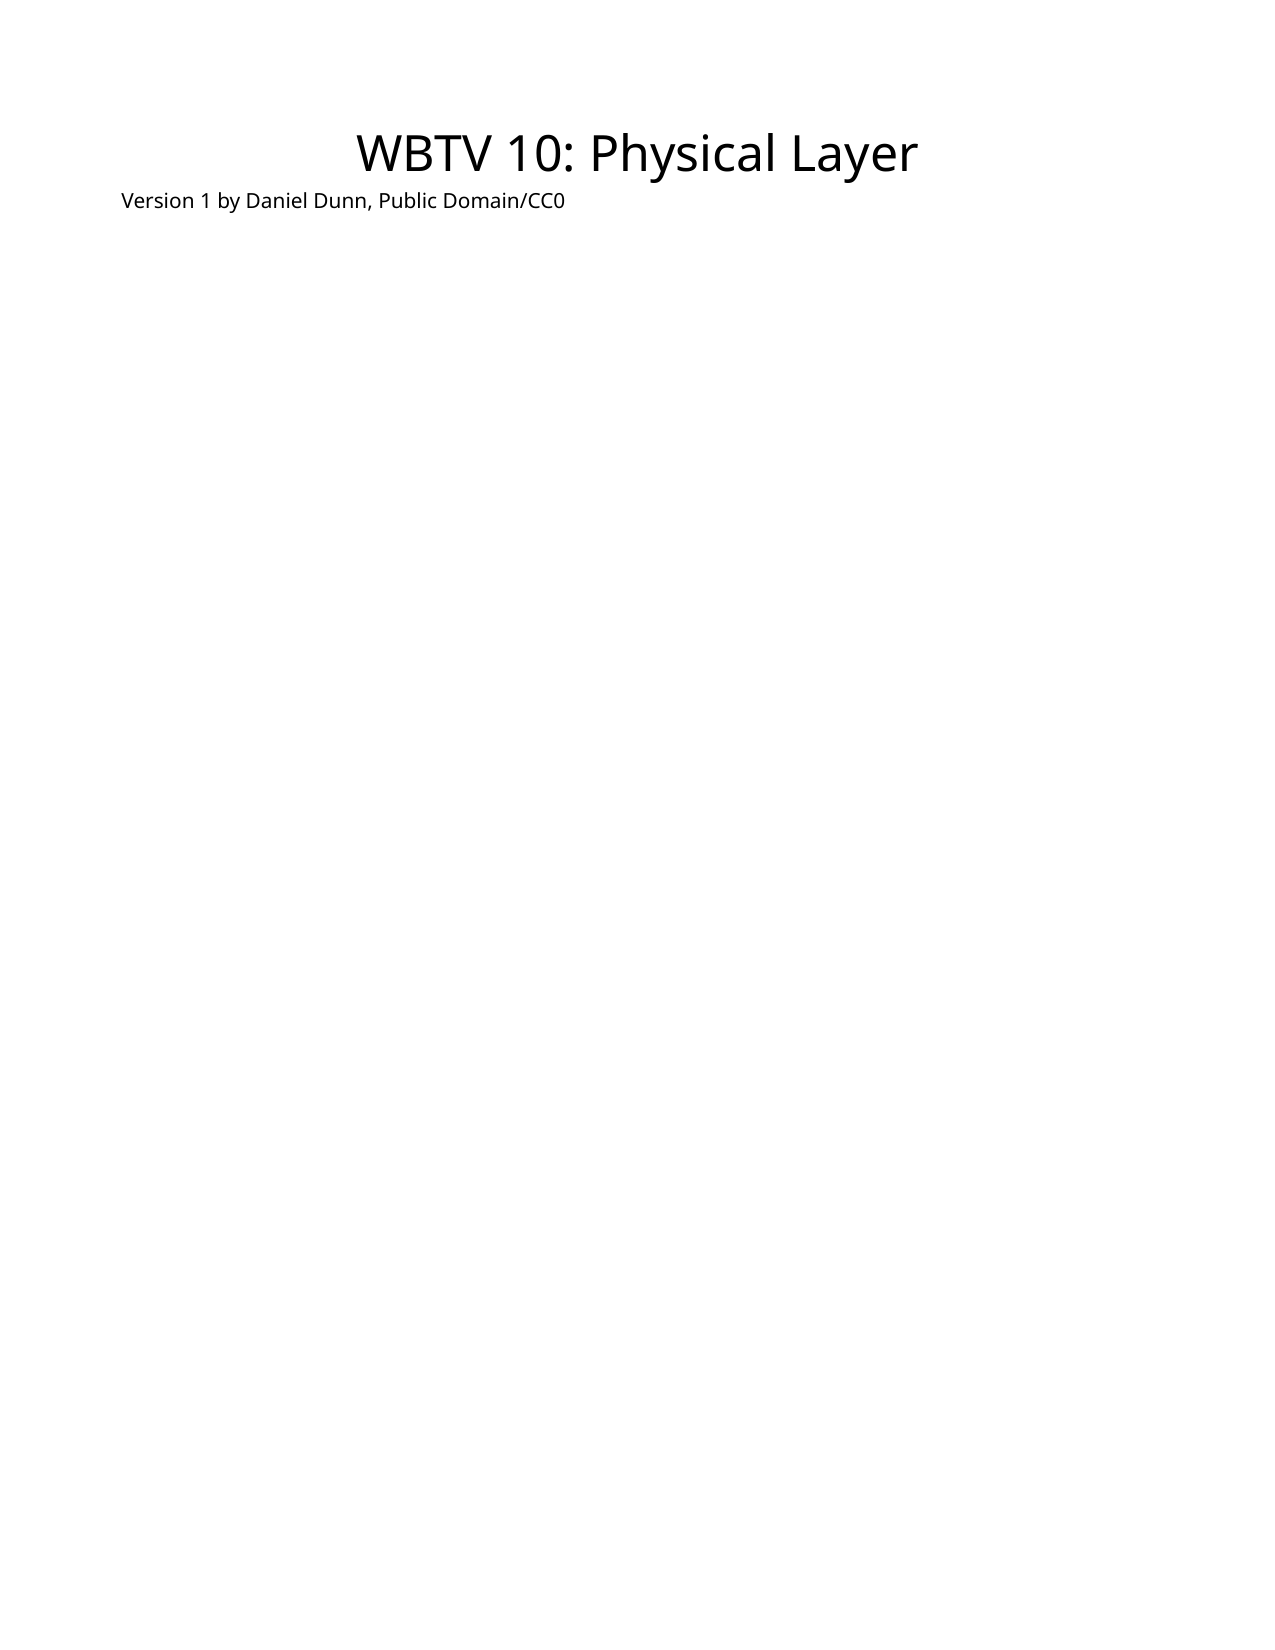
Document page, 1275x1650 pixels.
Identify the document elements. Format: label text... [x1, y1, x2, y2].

text Version 1 by Daniel Dunn, Public Domain/CC0 [121, 186, 1155, 215]
subtitle WBTV 10: Physical Layer [118, 118, 1157, 186]
